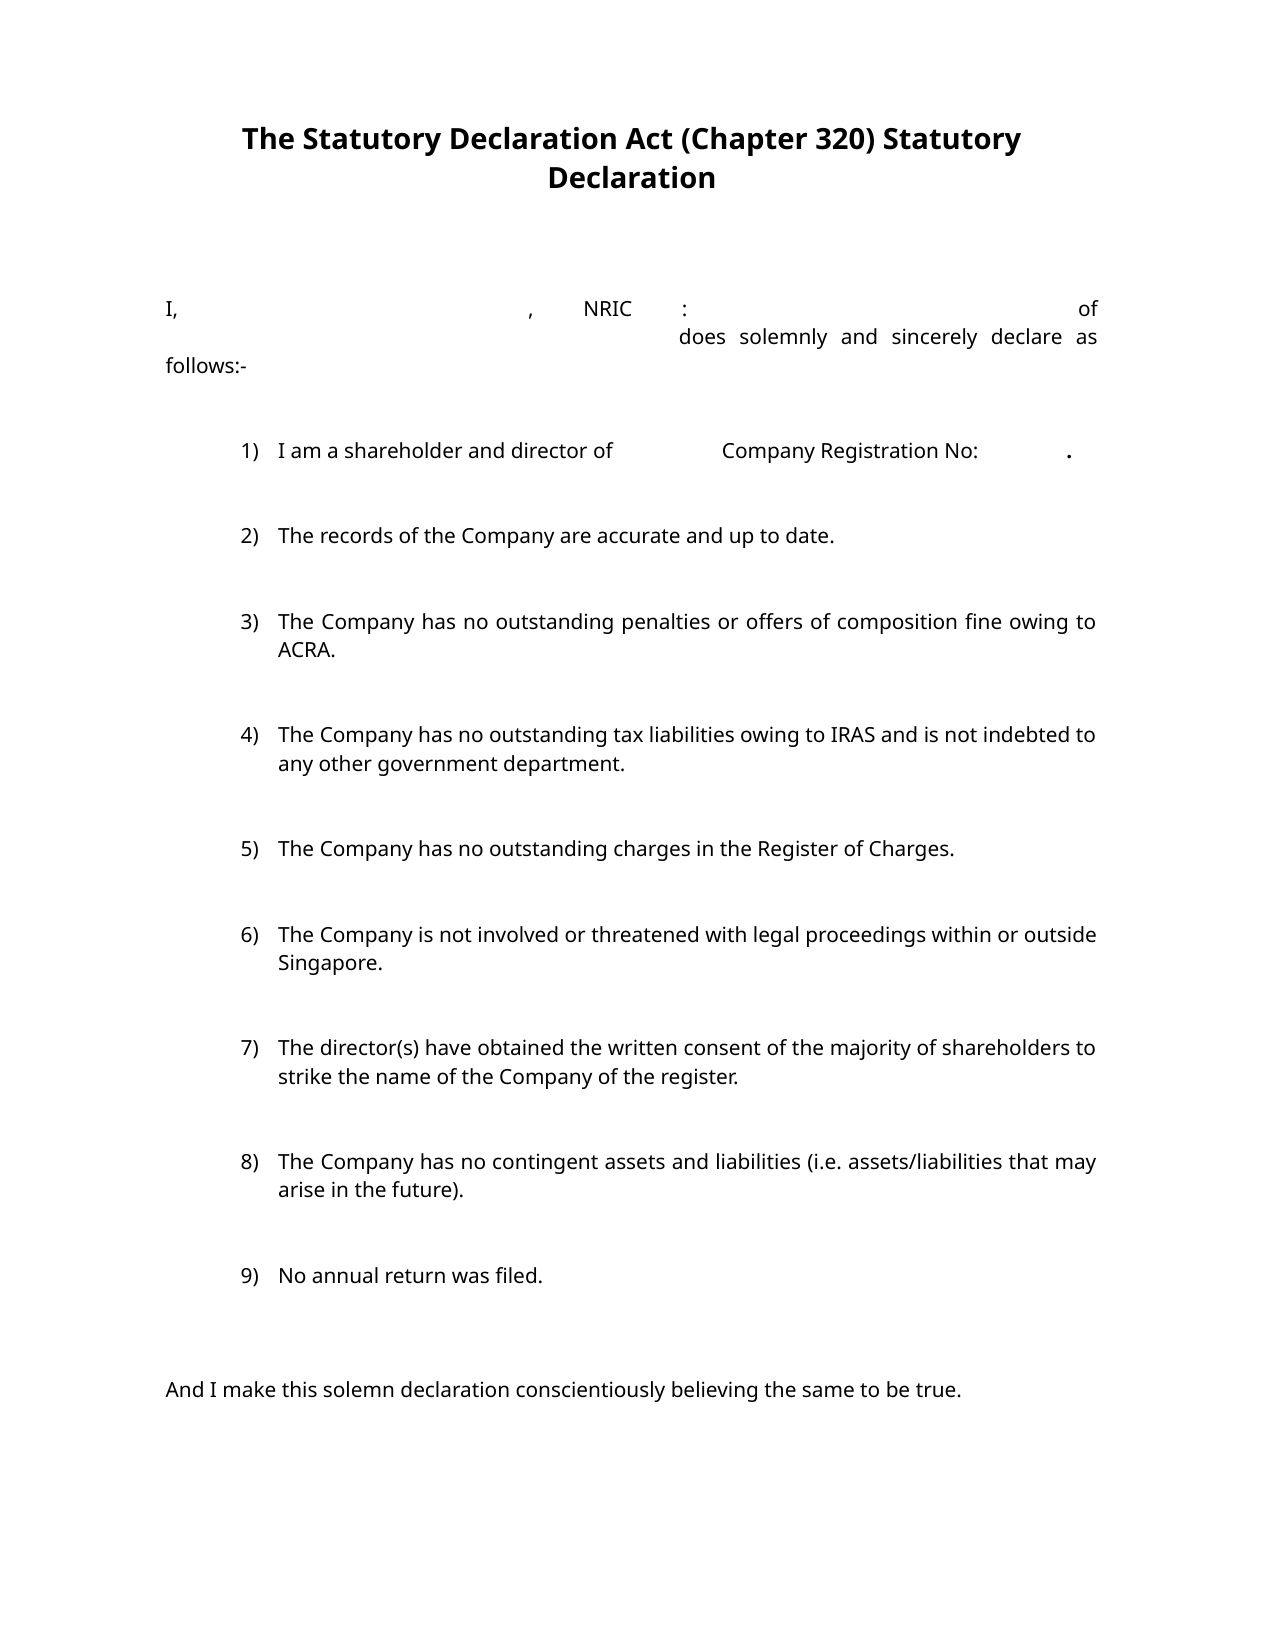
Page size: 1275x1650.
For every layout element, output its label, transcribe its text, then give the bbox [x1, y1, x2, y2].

text And I make this solemn declaration conscientiously believing the same to be true. [165, 1375, 1098, 1403]
list The Company is not involved or threatened with legal proceedings within or outside Singapore. [240, 920, 1098, 977]
list The Company has no outstanding penalties or offers of composition fine owing to ACRA. [240, 607, 1098, 664]
list The Company has no outstanding charges in the Register of Charges. [240, 834, 1098, 863]
list The records of the Company are accurate and up to date. [240, 522, 1098, 550]
text The Statutory Declaration Act (Chapter 320) Statutory Declaration [165, 118, 1098, 197]
list I am a shareholder and director of <o.name> Company Registration No: <o.uen>. [240, 436, 1098, 465]
list The Company has no outstanding tax liabilities owing to IRAS and is not indebted to any other government department. [240, 721, 1098, 777]
text I, <get_director1(o.id)['name']>, NRIC : <get_director1(o.id)['nric']> of <get_partner_full_address(get_director1(o.id)['id'])> does solemnly and sincerely declare as follows:- [165, 294, 1098, 379]
list The director(s) have obtained the written consent of the majority of shareholders to strike the name of the Company of the register. [240, 1033, 1098, 1090]
list No annual return was filed. [240, 1261, 1098, 1289]
list The Company has no contingent assets and liabilities (i.e. assets/liabilities that may arise in the future). [240, 1147, 1098, 1204]
